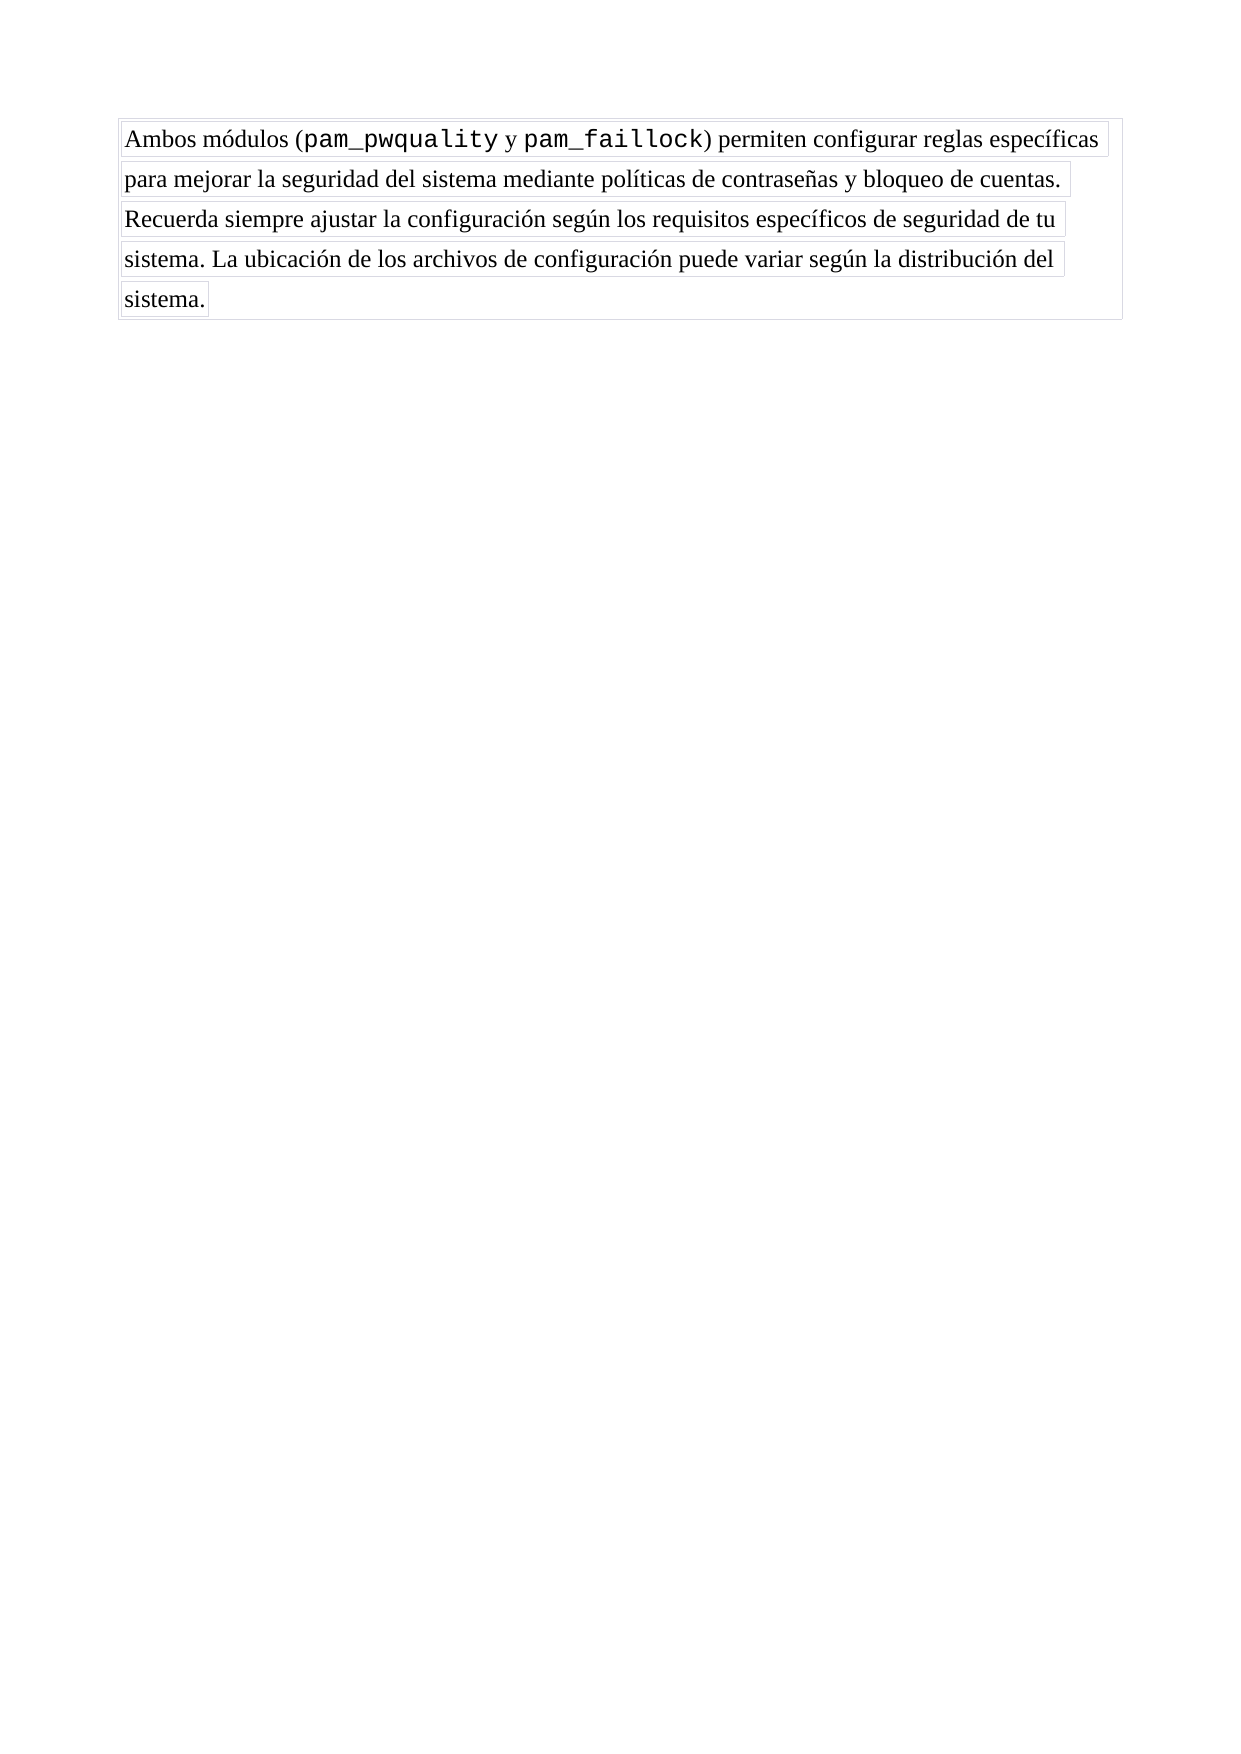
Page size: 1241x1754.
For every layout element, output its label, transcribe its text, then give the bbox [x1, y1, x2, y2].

text Ambos módulos (pam_pwquality y pam_faillock) permiten configurar reglas específicas para mejorar la seguridad del sistema mediante políticas de contraseñas y bloqueo de cuentas. Recuerda siempre ajustar la configuración según los requisitos específicos de seguridad de tu sistema. La ubicación de los archivos de configuración puede variar según la distribución del sistema. [119, 119, 1122, 319]
